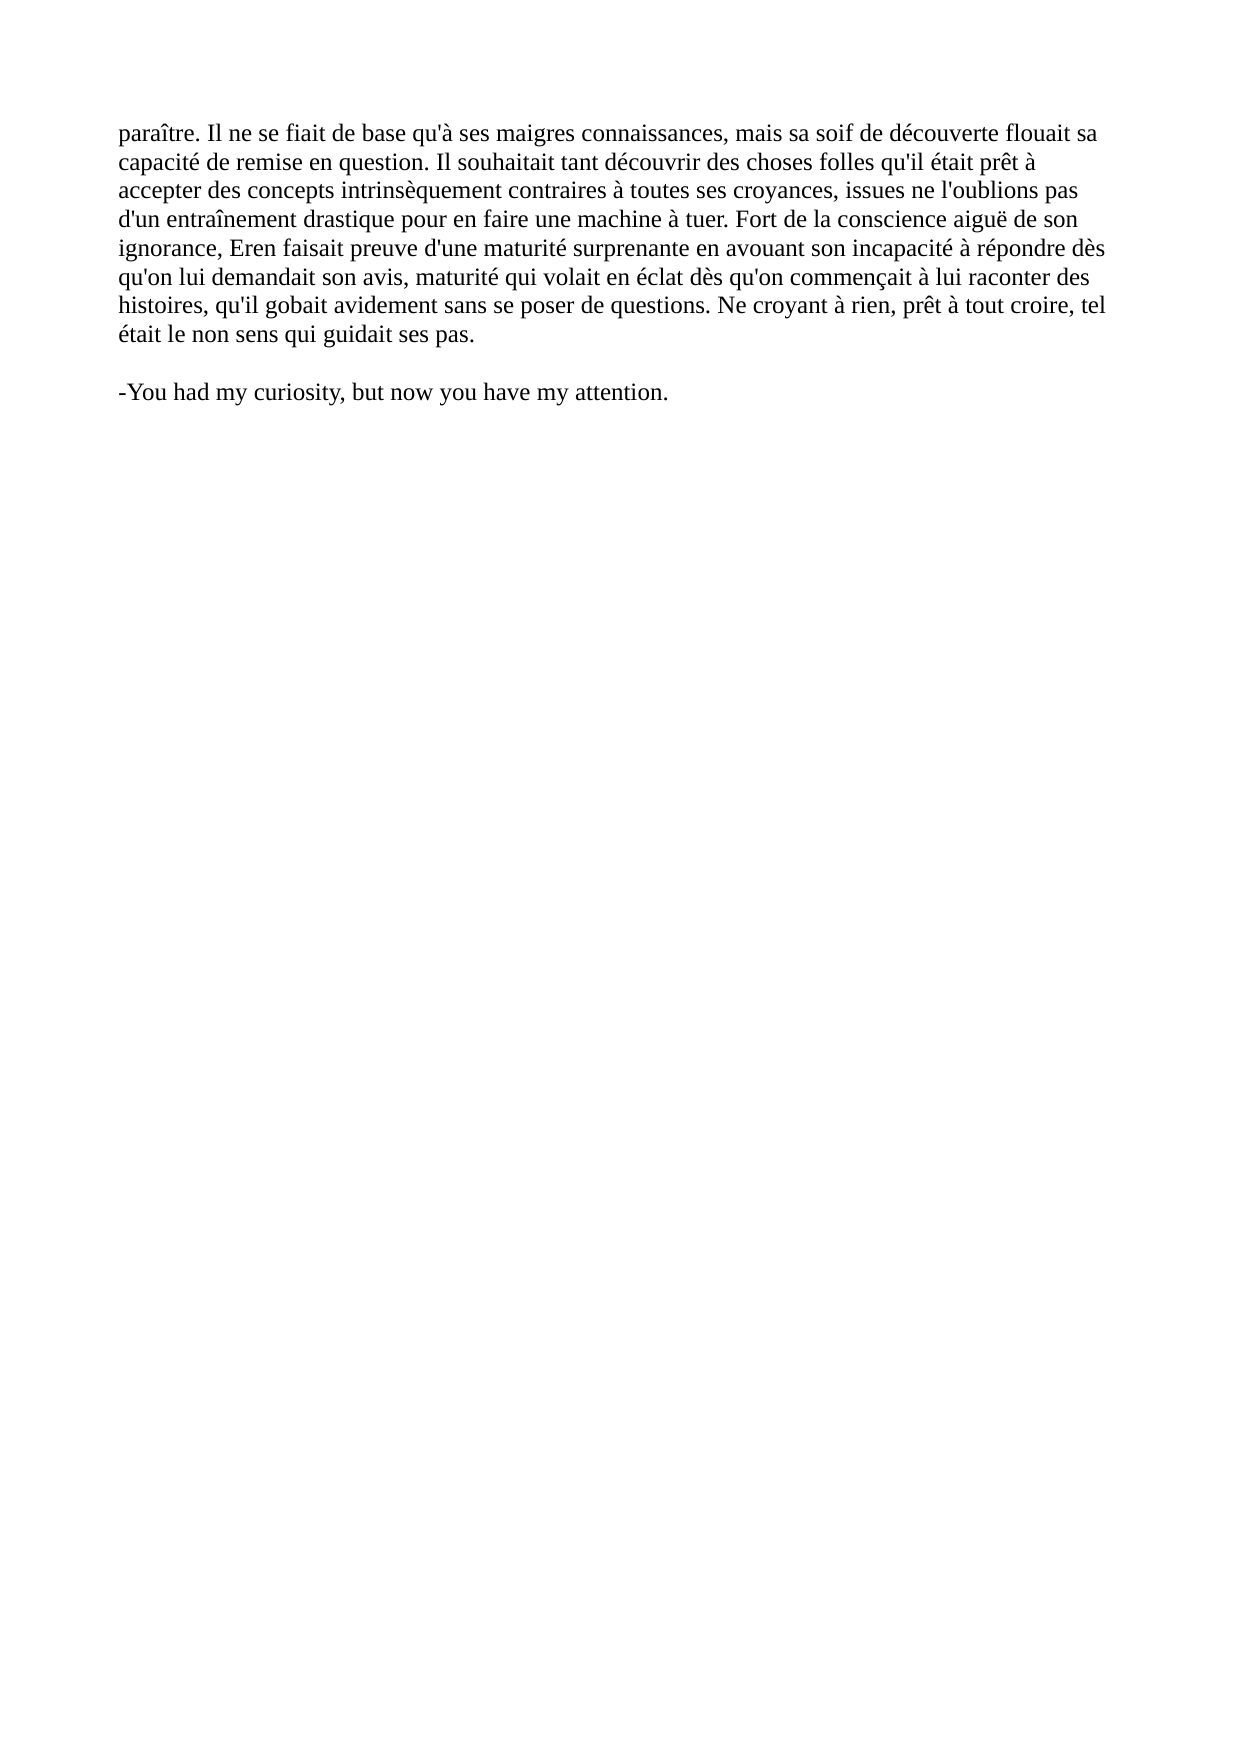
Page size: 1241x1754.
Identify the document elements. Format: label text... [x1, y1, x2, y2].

text -You had my curiosity, but now you have my attention. [118, 377, 1122, 406]
text paraître. Il ne se fiait de base qu'à ses maigres connaissances, mais sa soif de découverte flouait sa capacité de remise en question. Il souhaitait tant découvrir des choses folles qu'il était prêt à accepter des concepts intrinsèquement contraires à toutes ses croyances, issues ne l'oublions pas d'un entraînement drastique pour en faire une machine à tuer. Fort de la conscience aiguë de son ignorance, Eren faisait preuve d'une maturité surprenante en avouant son incapacité à répondre dès qu'on lui demandait son avis, maturité qui volait en éclat dès qu'on commençait à lui raconter des histoires, qu'il gobait avidement sans se poser de questions. Ne croyant à rien, prêt à tout croire, tel était le non sens qui guidait ses pas. [118, 118, 1122, 348]
